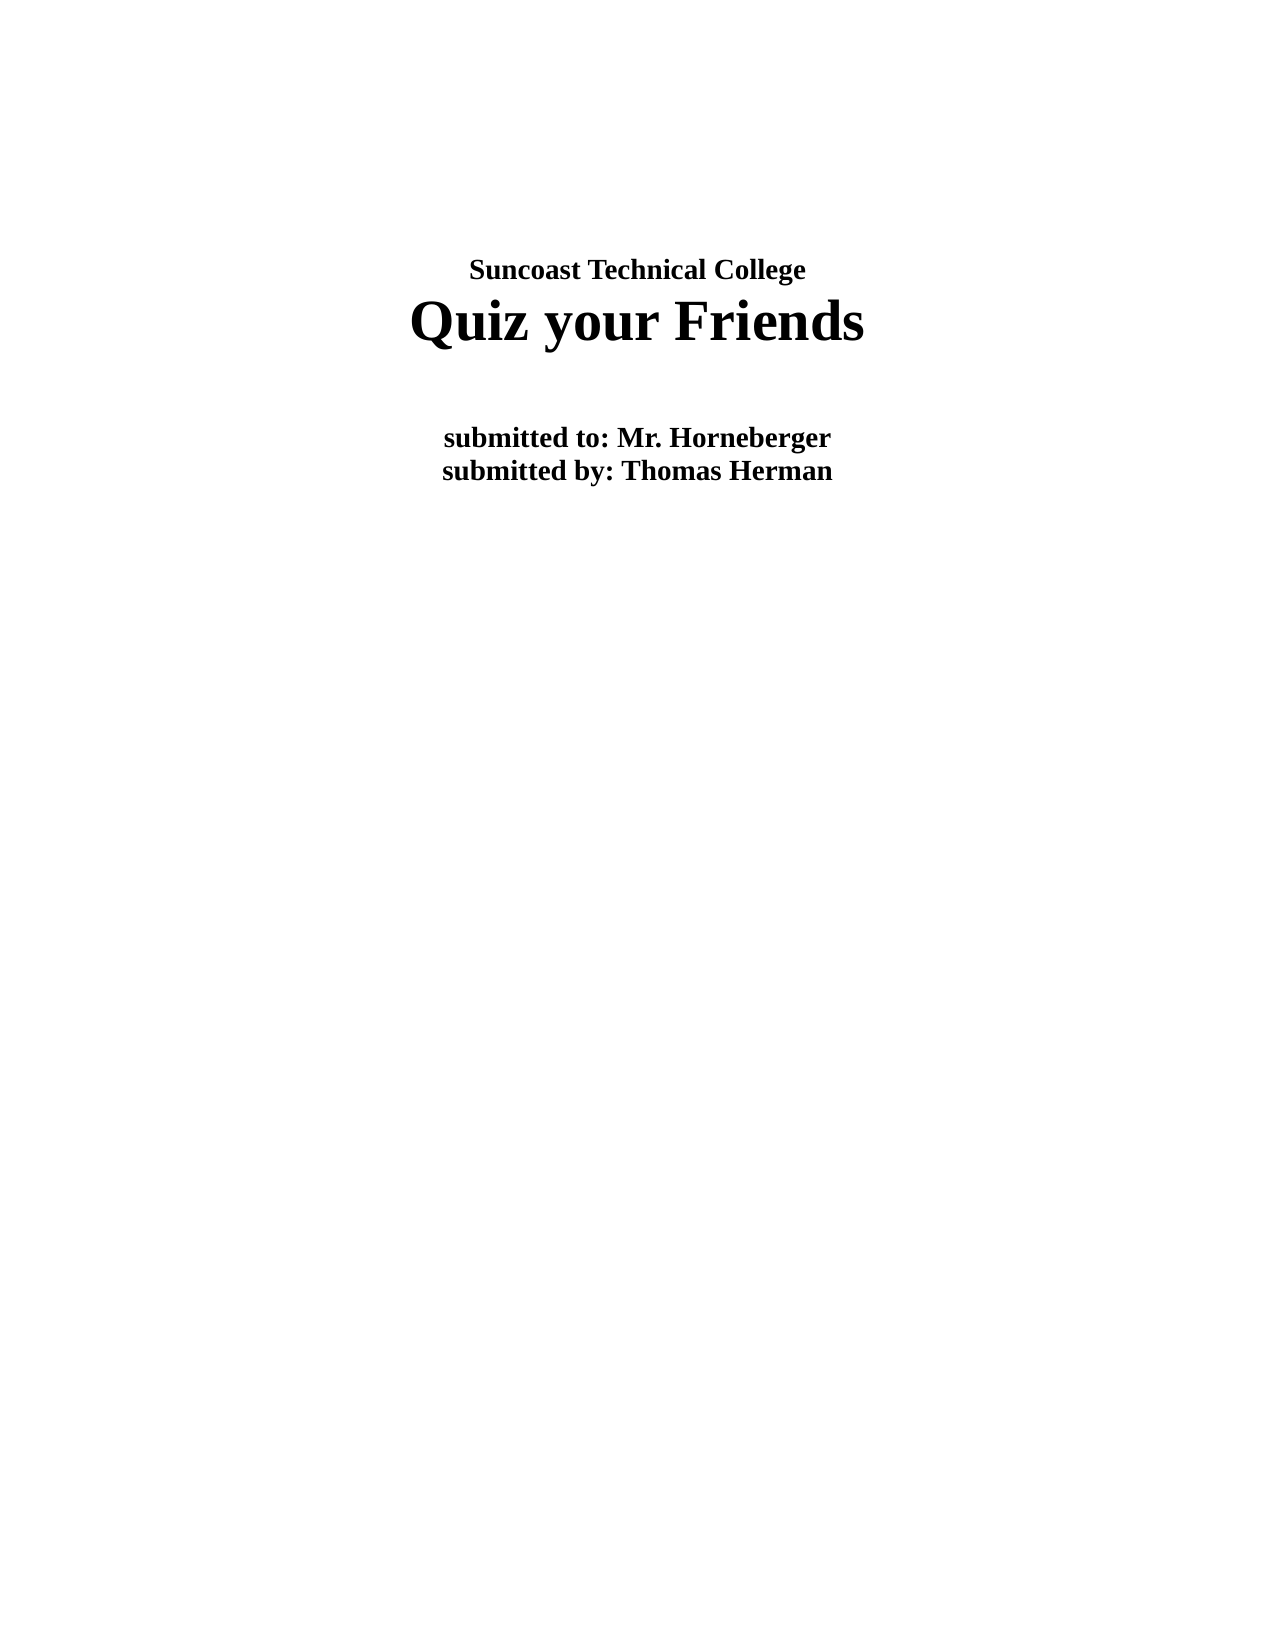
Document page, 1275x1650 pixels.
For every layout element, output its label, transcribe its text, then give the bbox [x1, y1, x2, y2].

text Suncoast Technical College [118, 252, 1157, 286]
text Quiz your Friends [118, 286, 1157, 353]
text submitted to: Mr. Horneberger [118, 420, 1157, 453]
text submitted by: Thomas Herman [118, 453, 1157, 487]
